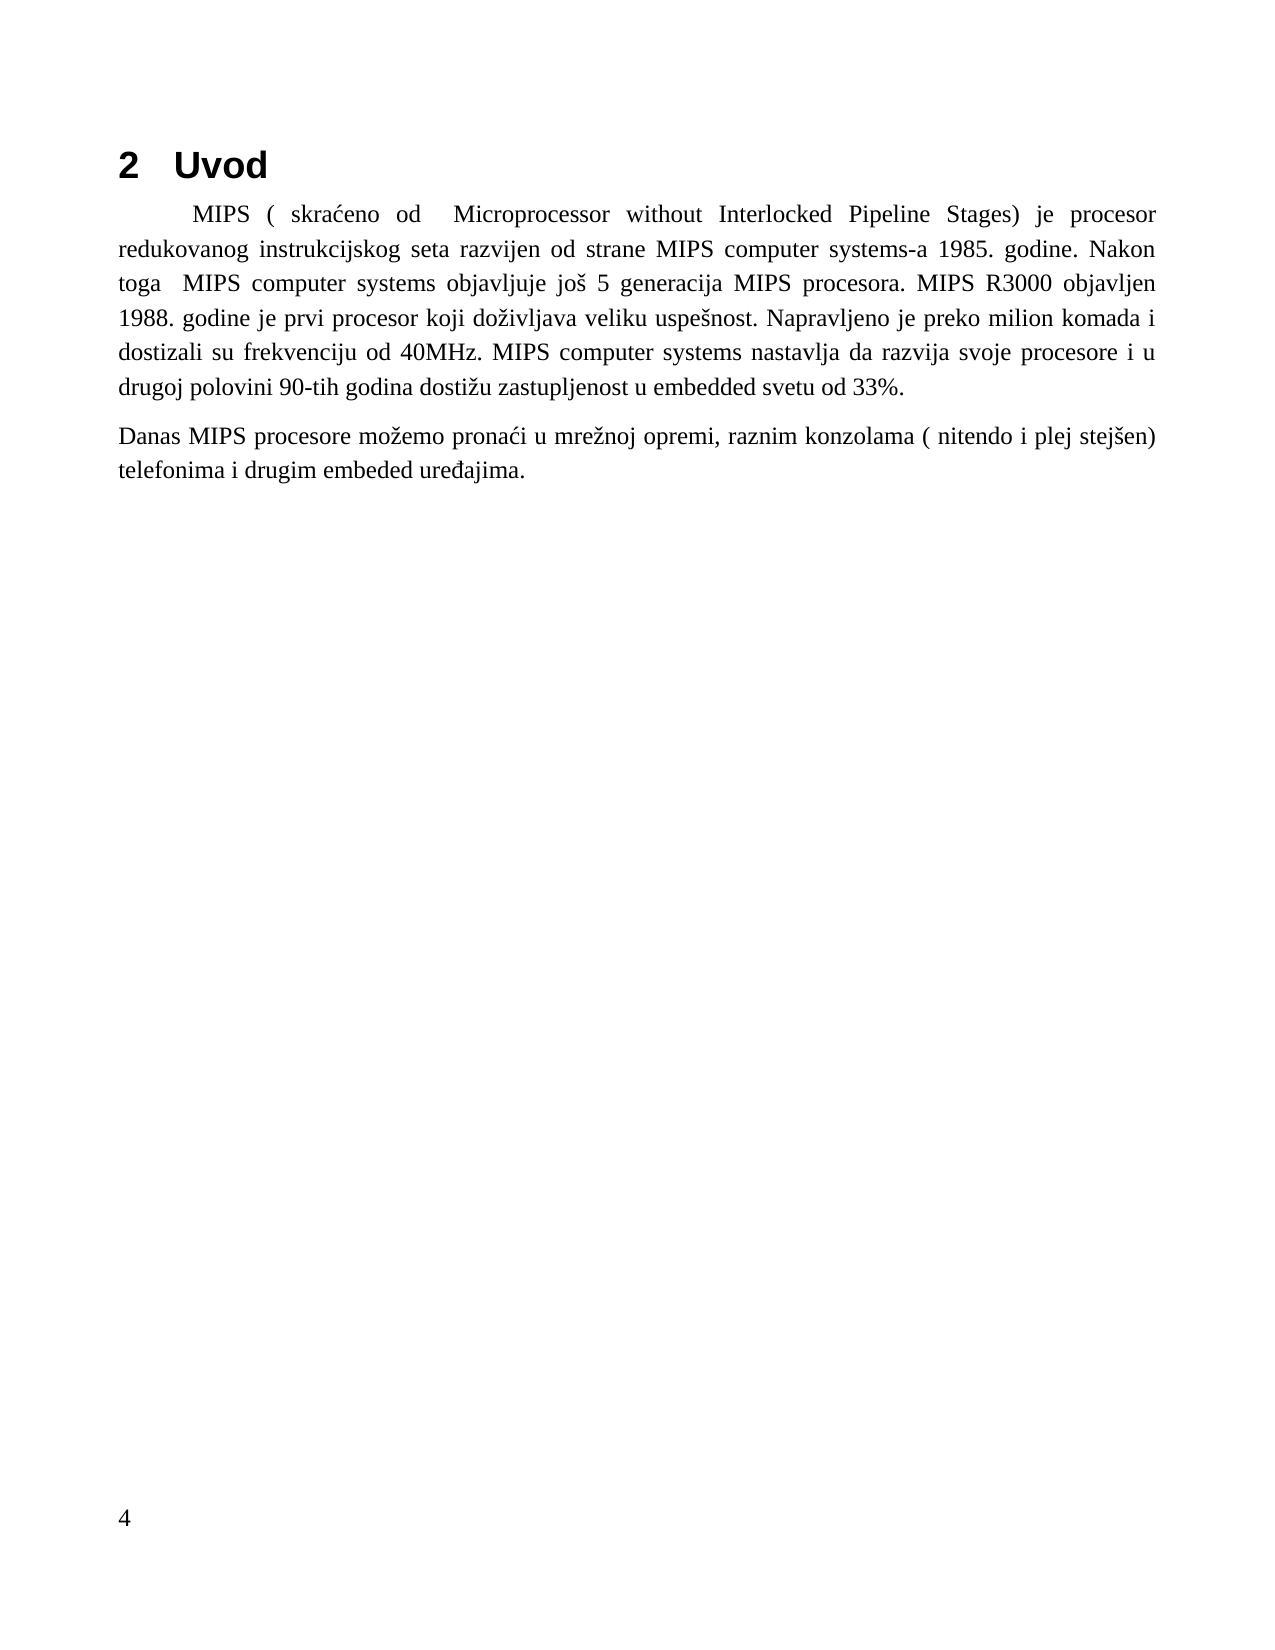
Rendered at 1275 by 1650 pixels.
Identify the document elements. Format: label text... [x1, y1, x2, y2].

text MIPS ( skraćeno od Microprocessor without Interlocked Pipeline Stages) je procesor redukovanog instrukcijskog seta razvijen od strane MIPS computer systems-a 1985. godine. Nakon toga MIPS computer systems objavljuje još 5 generacija MIPS procesora. MIPS R3000 objavljen 1988. godine je prvi procesor koji doživljava veliku uspešnost. Napravljeno je preko milion komada i dostizali su frekvenciju od 40MHz. MIPS computer systems nastavlja da razvija svoje procesore i u drugoj polovini 90-tih godina dostižu zastupljenost u embedded svetu od 33%. [118, 199, 1157, 400]
subtitle Uvod [118, 143, 1157, 187]
text Danas MIPS procesore možemo pronaći u mrežnoj opremi, raznim konzolama ( nitendo i plej stejšen) telefonima i drugim embeded uređajima. [118, 421, 1157, 484]
